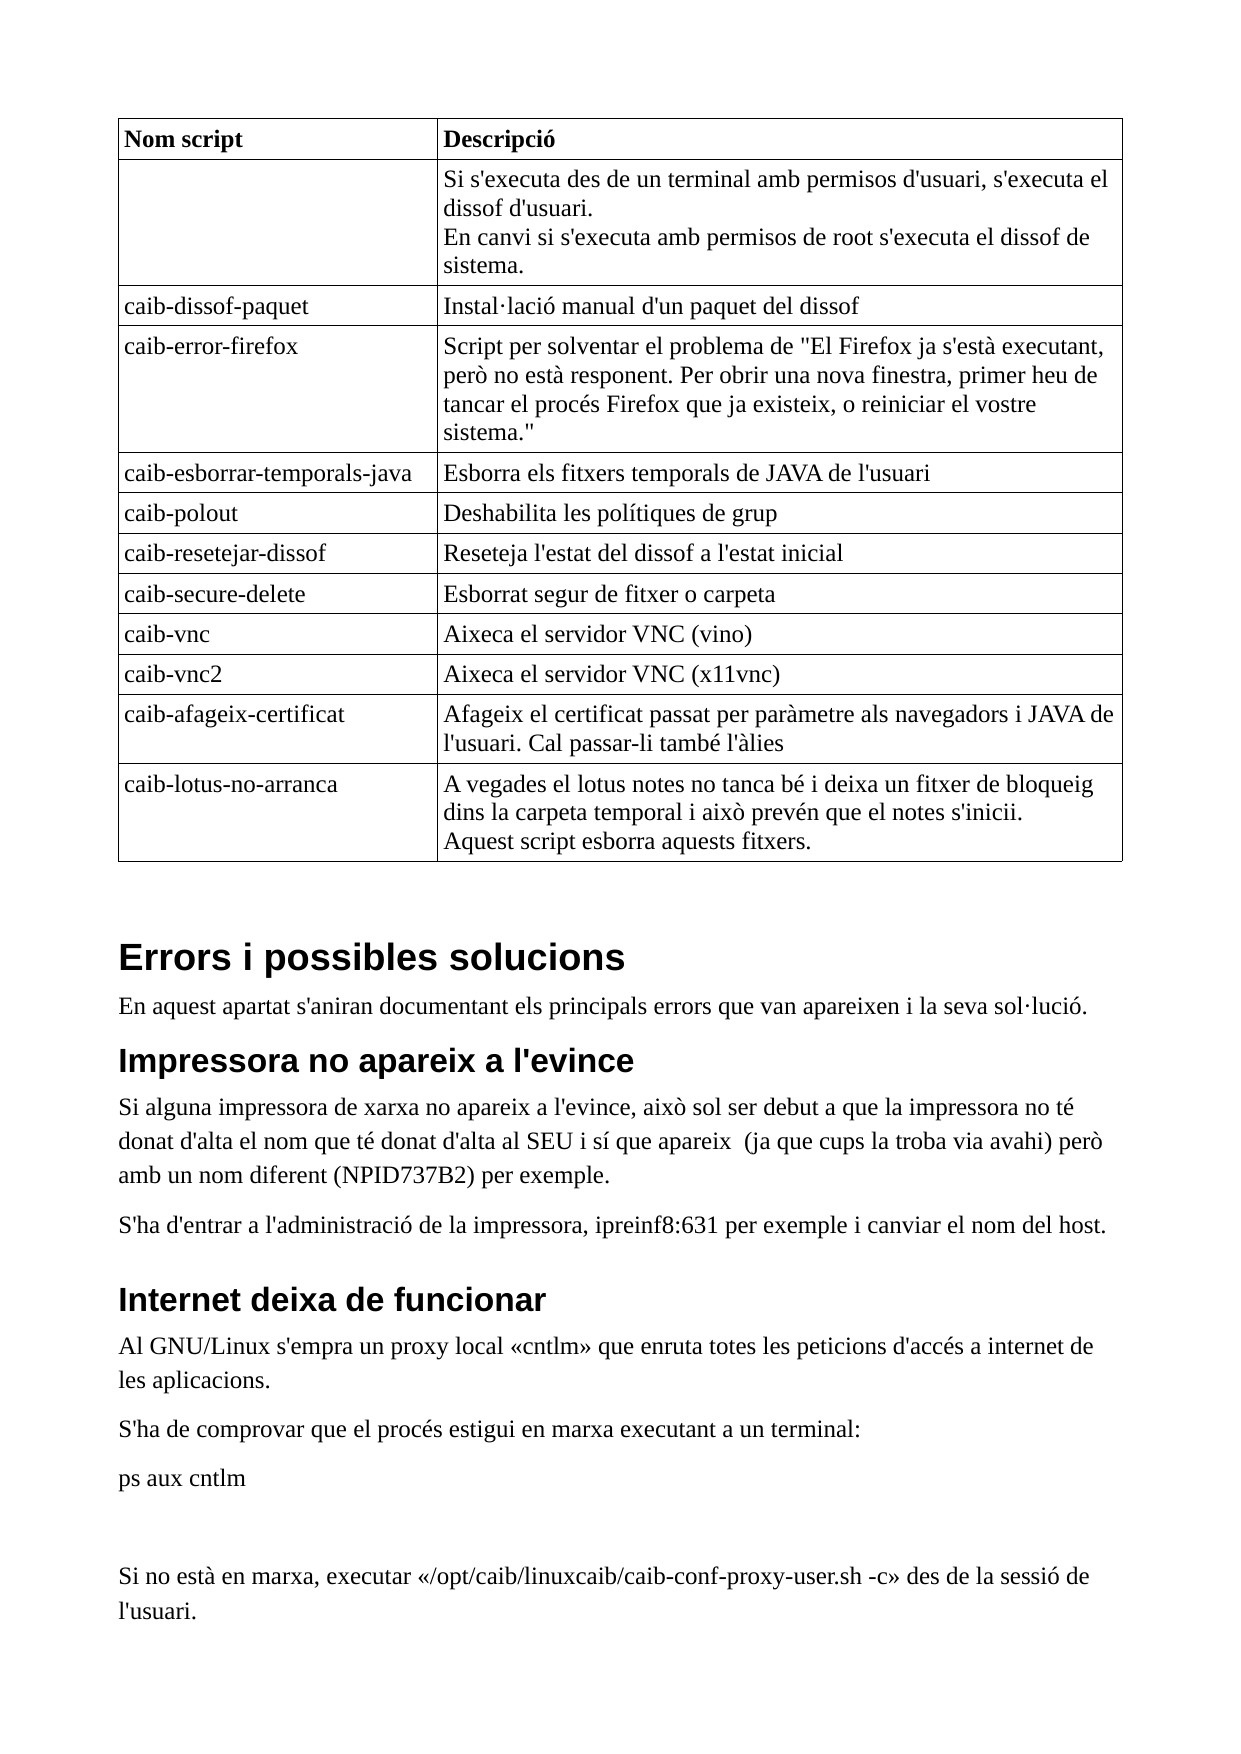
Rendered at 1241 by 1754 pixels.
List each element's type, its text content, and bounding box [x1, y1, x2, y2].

table_cell Aixeca el servidor VNC (vino) [438, 614, 1122, 653]
table_cell caib-esborrar-temporals-java [119, 453, 437, 492]
table_cell caib-dissof-paquet [119, 286, 437, 325]
table_cell caib-secure-delete [119, 574, 437, 613]
table_cell Afageix el certificat passat per paràmetre als navegadors i JAVA de l'usuari. Cal passar-li també l'àlies [438, 695, 1122, 763]
table_header Descripció [438, 119, 1122, 158]
subtitle Internet deixa de funcionar [118, 1279, 1122, 1318]
table_cell Esborrat segur de fitxer o carpeta [438, 574, 1122, 613]
table_cell caib-resetejar-dissof [119, 534, 437, 573]
table_cell caib-polout [119, 493, 437, 532]
table_cell caib-afageix-certificat [119, 695, 437, 763]
table_cell Script per solventar el problema de "El Firefox ja s'està executant, però no està responent. Per obrir una nova finestra, primer heu de tancar el procés Firefox que ja existeix, o reiniciar el vostre sistema." [438, 326, 1122, 452]
table_cell Aixeca el servidor VNC (x11vnc) [438, 655, 1122, 694]
table_cell caib-vnc [119, 614, 437, 653]
table_cell Deshabilita les polítiques de grup [438, 493, 1122, 532]
subtitle Impressora no apareix a l'evince [118, 1041, 1122, 1079]
text S'ha de comprovar que el procés estigui en marxa executant a un terminal: [118, 1414, 1122, 1443]
table_cell Instal·lació manual d'un paquet del dissof [438, 286, 1122, 325]
text En aquest apartat s'aniran documentant els principals errors que van apareixen i la seva sol·lució. [118, 991, 1122, 1020]
table_cell Si s'executa des de un terminal amb permisos d'usuari, s'executa el dissof d'usuari. En canvi si s'executa amb permisos de root s'executa el dissof de sistema. [438, 160, 1122, 285]
table_cell Reseteja l'estat del dissof a l'estat inicial [438, 534, 1122, 573]
text Al GNU/Linux s'empra un proxy local «cntlm» que enruta totes les peticions d'accés a internet de les aplicacions. [118, 1331, 1122, 1394]
text ps aux cntlm [118, 1463, 1122, 1492]
table_cell caib-vnc2 [119, 655, 437, 694]
text Si no està en marxa, executar «/opt/caib/linuxcaib/caib-conf-proxy-user.sh -c» des de la sessió de l'usuari. [118, 1561, 1122, 1625]
text S'ha d'entrar a l'administració de la impressora, ipreinf8:631 per exemple i canviar el nom del host. [118, 1210, 1122, 1238]
table_cell Esborra els fitxers temporals de JAVA de l'usuari [438, 453, 1122, 492]
table_header Nom script [119, 119, 437, 158]
table_cell caib-lotus-no-arranca [119, 764, 437, 861]
subtitle Errors i possibles solucions [118, 935, 1122, 978]
table_cell A vegades el lotus notes no tanca bé i deixa un fitxer de bloqueig dins la carpeta temporal i això prevén que el notes s'inicii. Aquest script esborra aquests fitxers. [438, 764, 1122, 861]
table_cell caib-error-firefox [119, 326, 437, 452]
table_cell [119, 160, 437, 285]
text Si alguna impressora de xarxa no apareix a l'evince, això sol ser debut a que la impressora no té donat d'alta el nom que té donat d'alta al SEU i sí que apareix (ja que cups la troba via avahi) però amb un nom diferent (NPID737B2) per exemple. [118, 1092, 1122, 1189]
